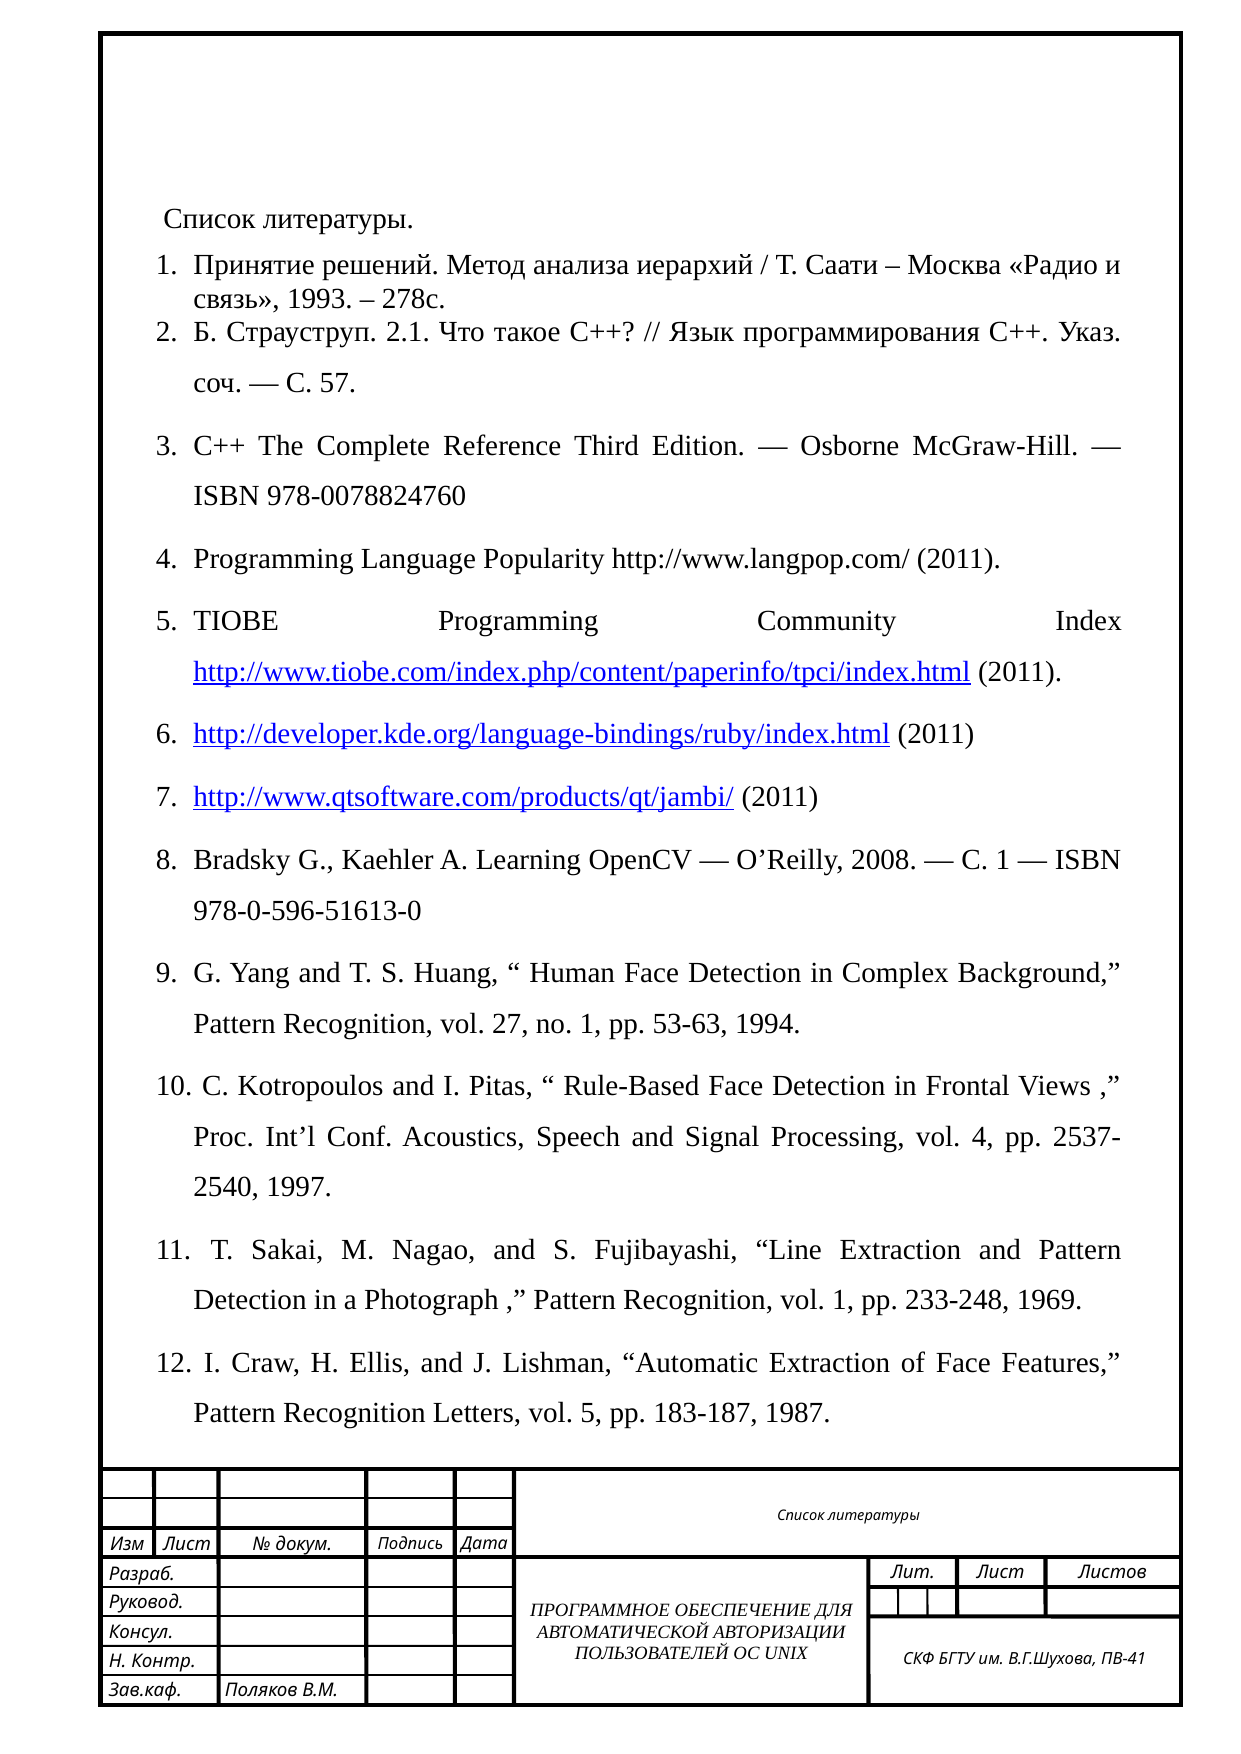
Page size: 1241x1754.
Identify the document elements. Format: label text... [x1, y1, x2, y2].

list C. Kotropoulos and I. Pitas, “ Rule-Based Face Detection in Frontal Views ,” Proc. Int’l Conf. Acoustics, Speech and Signal Processing, vol. 4, pp. 2537-2540, 1997. [156, 1068, 1122, 1203]
list I. Craw, H. Ellis, and J. Lishman, “Automatic Extraction of Face Features,” Pattern Recognition Letters, vol. 5, pp. 183-187, 1987. [156, 1345, 1122, 1429]
list Bradsky G., Kaehler A. Learning OpenCV — O’Reilly, 2008. — C. 1 — ISBN 978-0-596-51613-0 [156, 842, 1122, 926]
list Принятие решений. Метод анализа иерархий / Т. Саати – Москва «Радио и связь», 1993. – 278с. [156, 247, 1122, 314]
list T. Sakai, M. Nagao, and S. Fujibayashi, “Line Extraction and Pattern Detection in a Photograph ,” Pattern Recognition, vol. 1, pp. 233-248, 1969. [156, 1232, 1122, 1316]
list Б. Страуструп. 2.1. Что такое C++? // Язык программирования C++. Указ. соч. — С. 57. [156, 314, 1122, 398]
list TIOBE Programming Community Index http://www.tiobe.com/index.php/content/paperinfo/tpci/index.html (2011). [156, 603, 1122, 687]
list http://developer.kde.org/language-bindings/ruby/index.html (2011) [156, 717, 1122, 750]
list C++ The Complete Reference Third Edition. — Osborne McGraw-Hill. — ISBN 978-0078824760 [156, 428, 1122, 511]
list G. Yang and T. S. Huang, “ Human Face Detection in Complex Background,” Pattern Recognition, vol. 27, no. 1, pp. 53-63, 1994. [156, 955, 1122, 1039]
title Список литературы. [118, 201, 1122, 235]
list http://www.qtsoftware.com/products/qt/jambi/ (2011) [156, 779, 1122, 813]
list Programming Language Popularity http://www.langpop.com/ (2011). [156, 541, 1122, 574]
